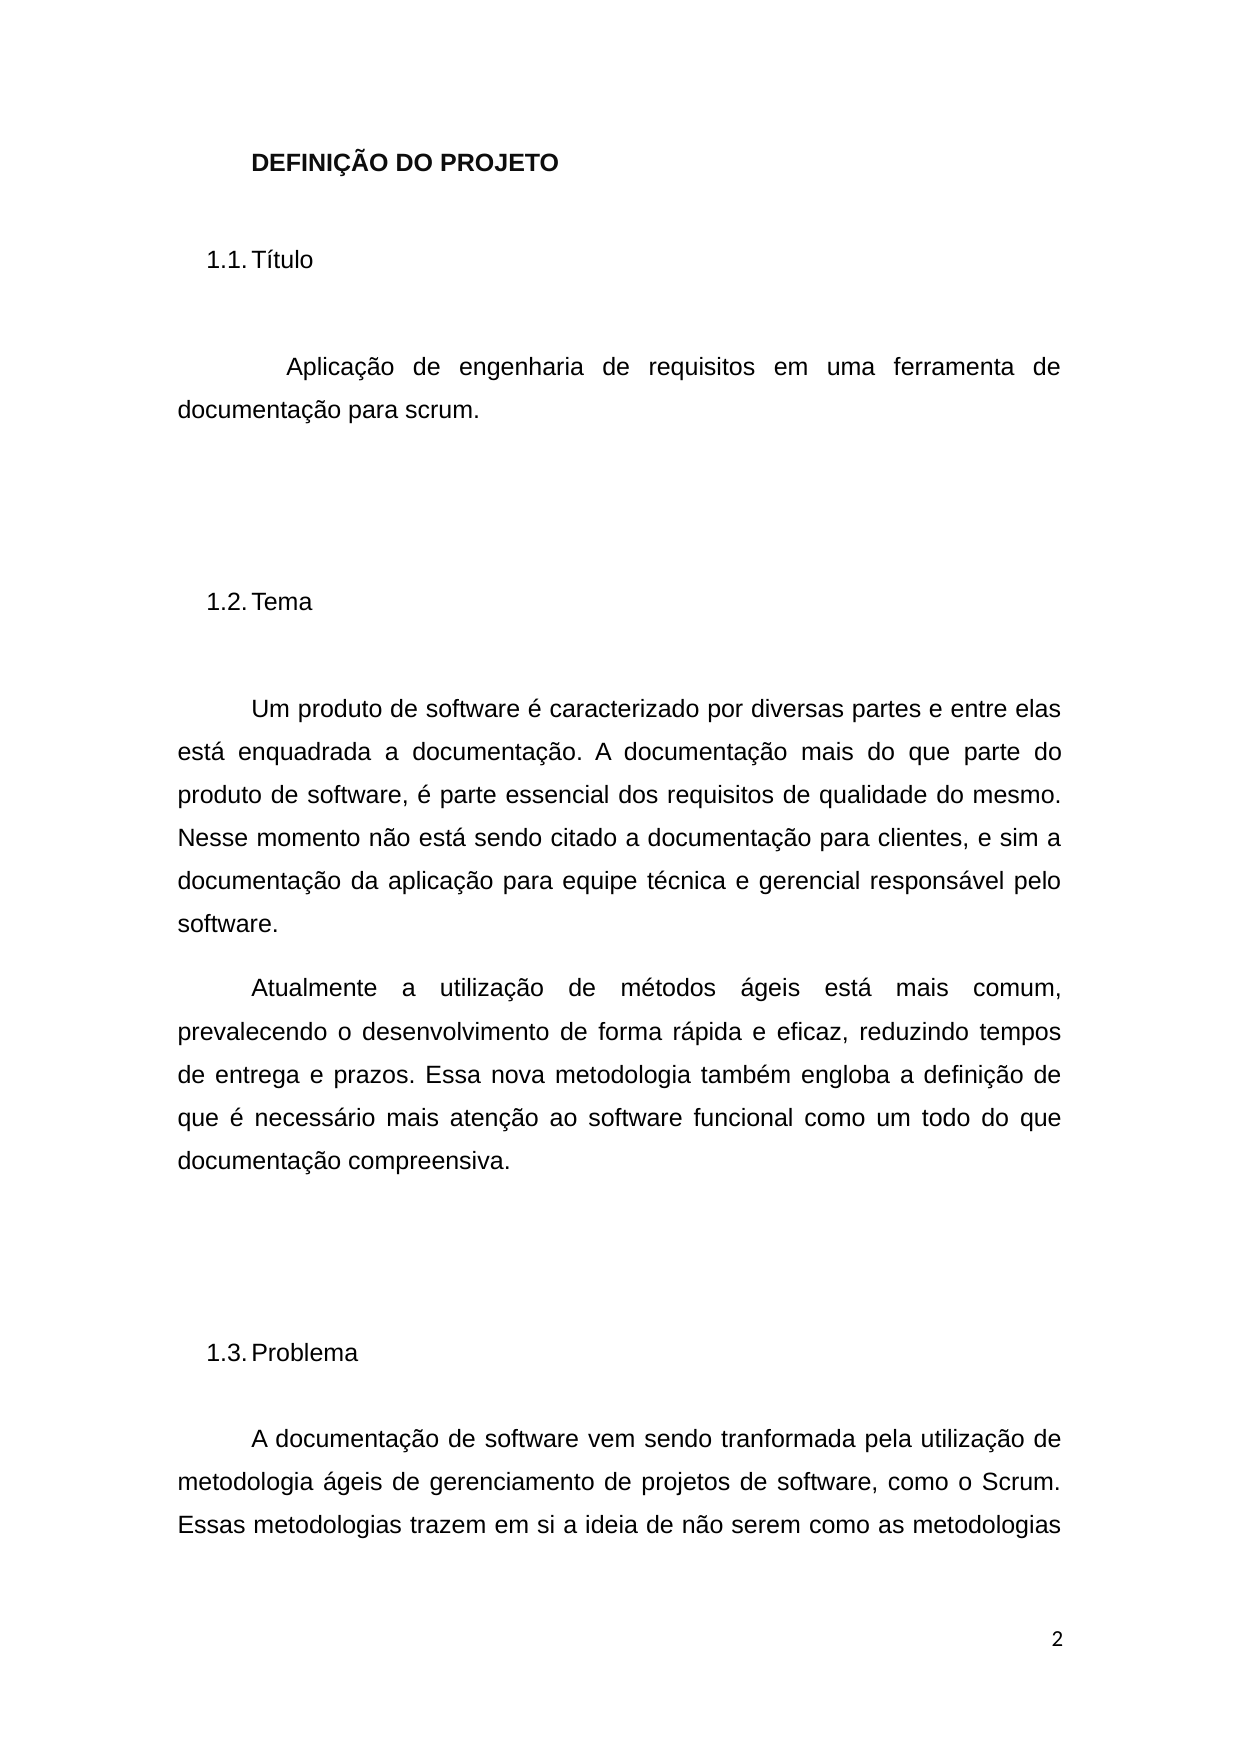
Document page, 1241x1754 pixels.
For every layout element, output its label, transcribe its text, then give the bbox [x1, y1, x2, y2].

subtitle Título [206, 244, 1063, 273]
subtitle Problema [206, 1338, 1063, 1366]
text A documentação de software vem sendo tranformada pela utilização de metodologia ágeis de gerenciamento de projetos de software, como o Scrum. Essas metodologias trazem em si a ideia de não serem como as metodologias [177, 1424, 1063, 1539]
list Aplicação de engenharia de requisitos em uma ferramenta de documentação para scrum. [177, 352, 1063, 423]
subtitle Tema [206, 587, 1063, 615]
text Um produto de software é caracterizado por diversas partes e entre elas está enquadrada a documentação. A documentação mais do que parte do produto de software, é parte essencial dos requisitos de qualidade do mesmo. Nesse momento não está sendo citado a documentação para clientes, e sim a documentação da aplicação para equipe técnica e gerencial responsável pelo software. [177, 694, 1063, 938]
text Atualmente a utilização de métodos ágeis está mais comum, prevalecendo o desenvolvimento de forma rápida e eficaz, reduzindo tempos de entrega e prazos. Essa nova metodologia também engloba a definição de que é necessário mais atenção ao software funcional como um todo do que documentação compreensiva. [177, 973, 1063, 1174]
subtitle DEFINIÇÃO DO PROJETO [213, 148, 1063, 176]
